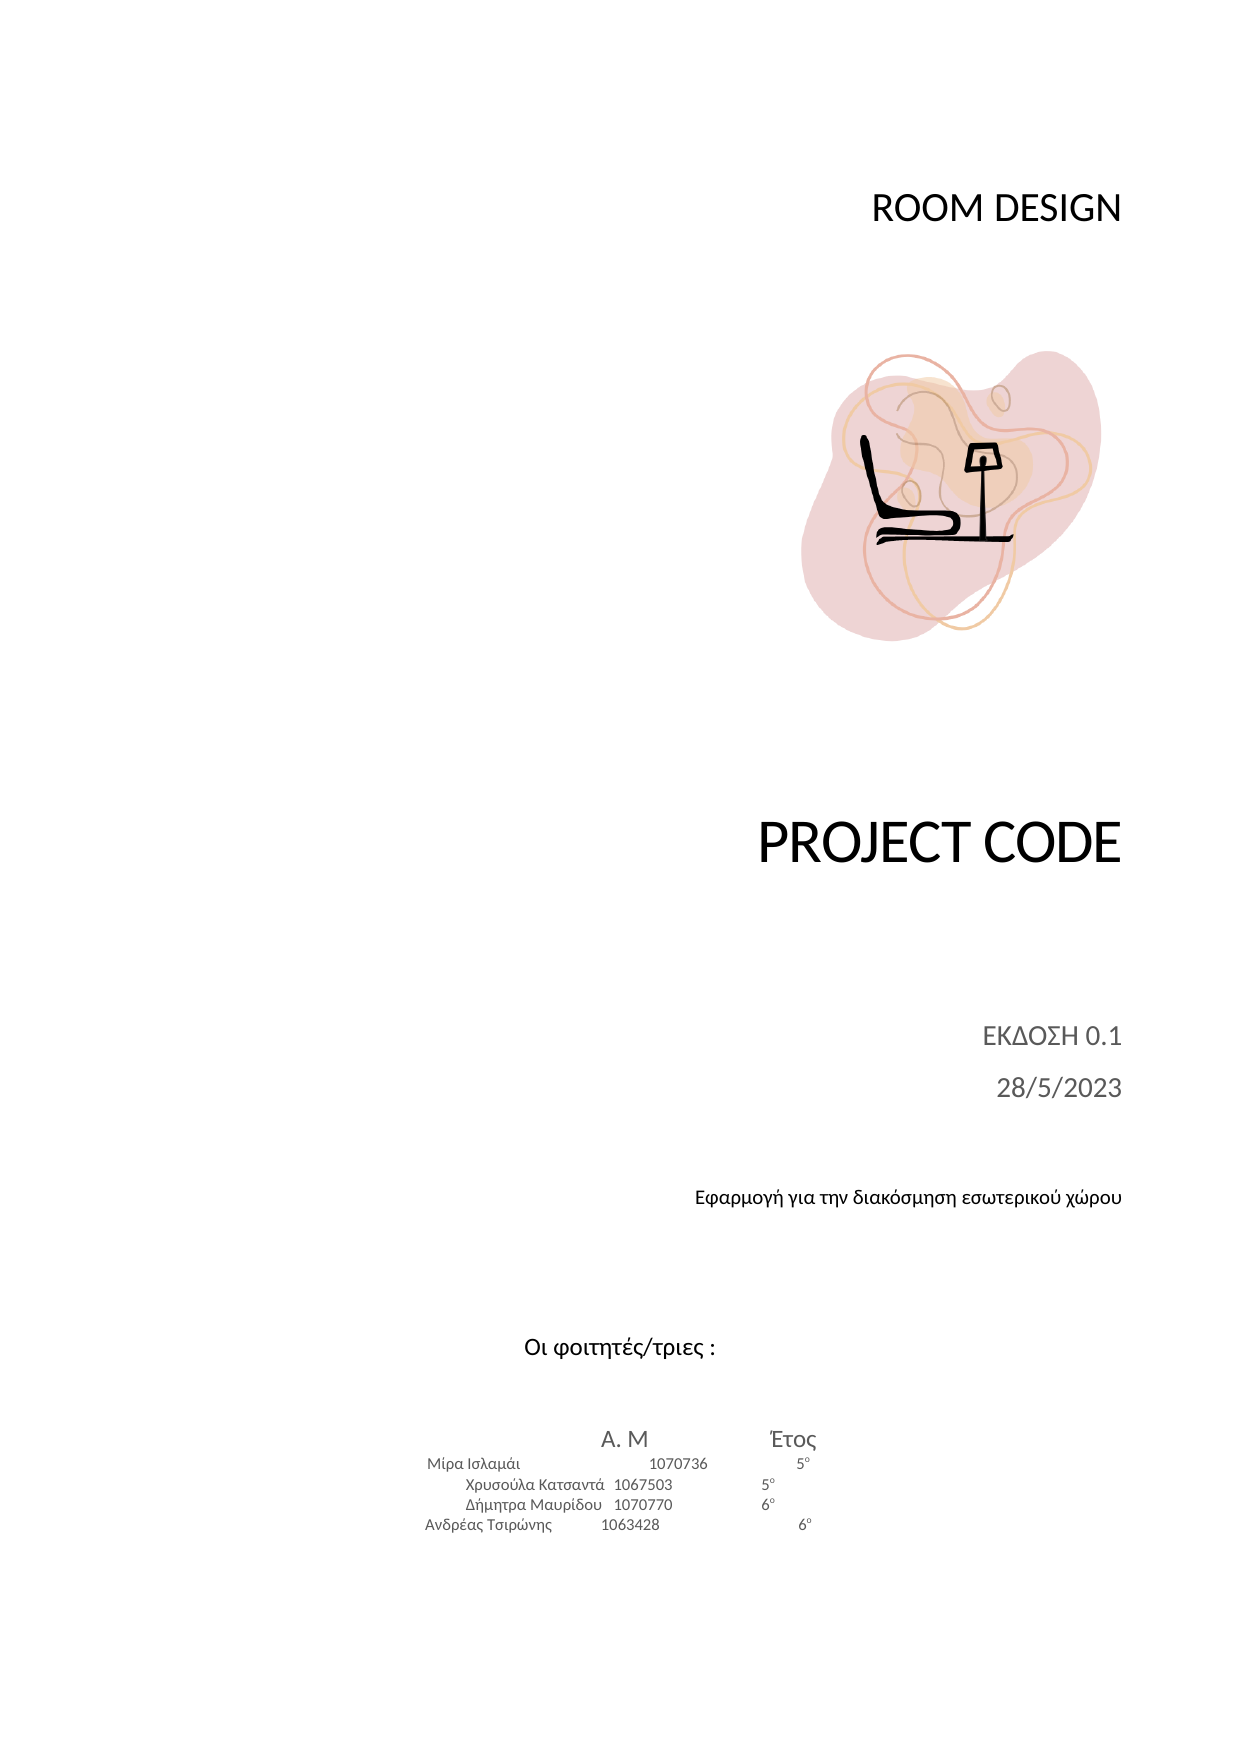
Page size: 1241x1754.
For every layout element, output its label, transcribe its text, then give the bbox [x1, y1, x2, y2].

title Project Code [118, 802, 1122, 954]
text Οι φοιτητές/τριες : [118, 1331, 1122, 1362]
subtitle ROOM DESIGN [118, 181, 1122, 231]
text Μίρα Ισλαμάι 1070736 5ο Χρυσούλα Κατσαντά 1067503 5ο [118, 1453, 1122, 1494]
picture [773, 306, 1125, 659]
subtitle Έκδοση 0.1 [118, 1017, 1122, 1052]
subtitle Εφαρμογή για την διακόσμηση εσωτερικού χώρου [118, 1184, 1122, 1209]
subtitle 28/5/2023 [118, 1069, 1122, 1105]
text Δήμητρα Μαυρίδου 1070770 6ο [118, 1494, 1122, 1514]
text Α. Μ Έτος [118, 1423, 1122, 1453]
text Ανδρέας Τσιρώνης 1063428 6ο [118, 1514, 1122, 1565]
